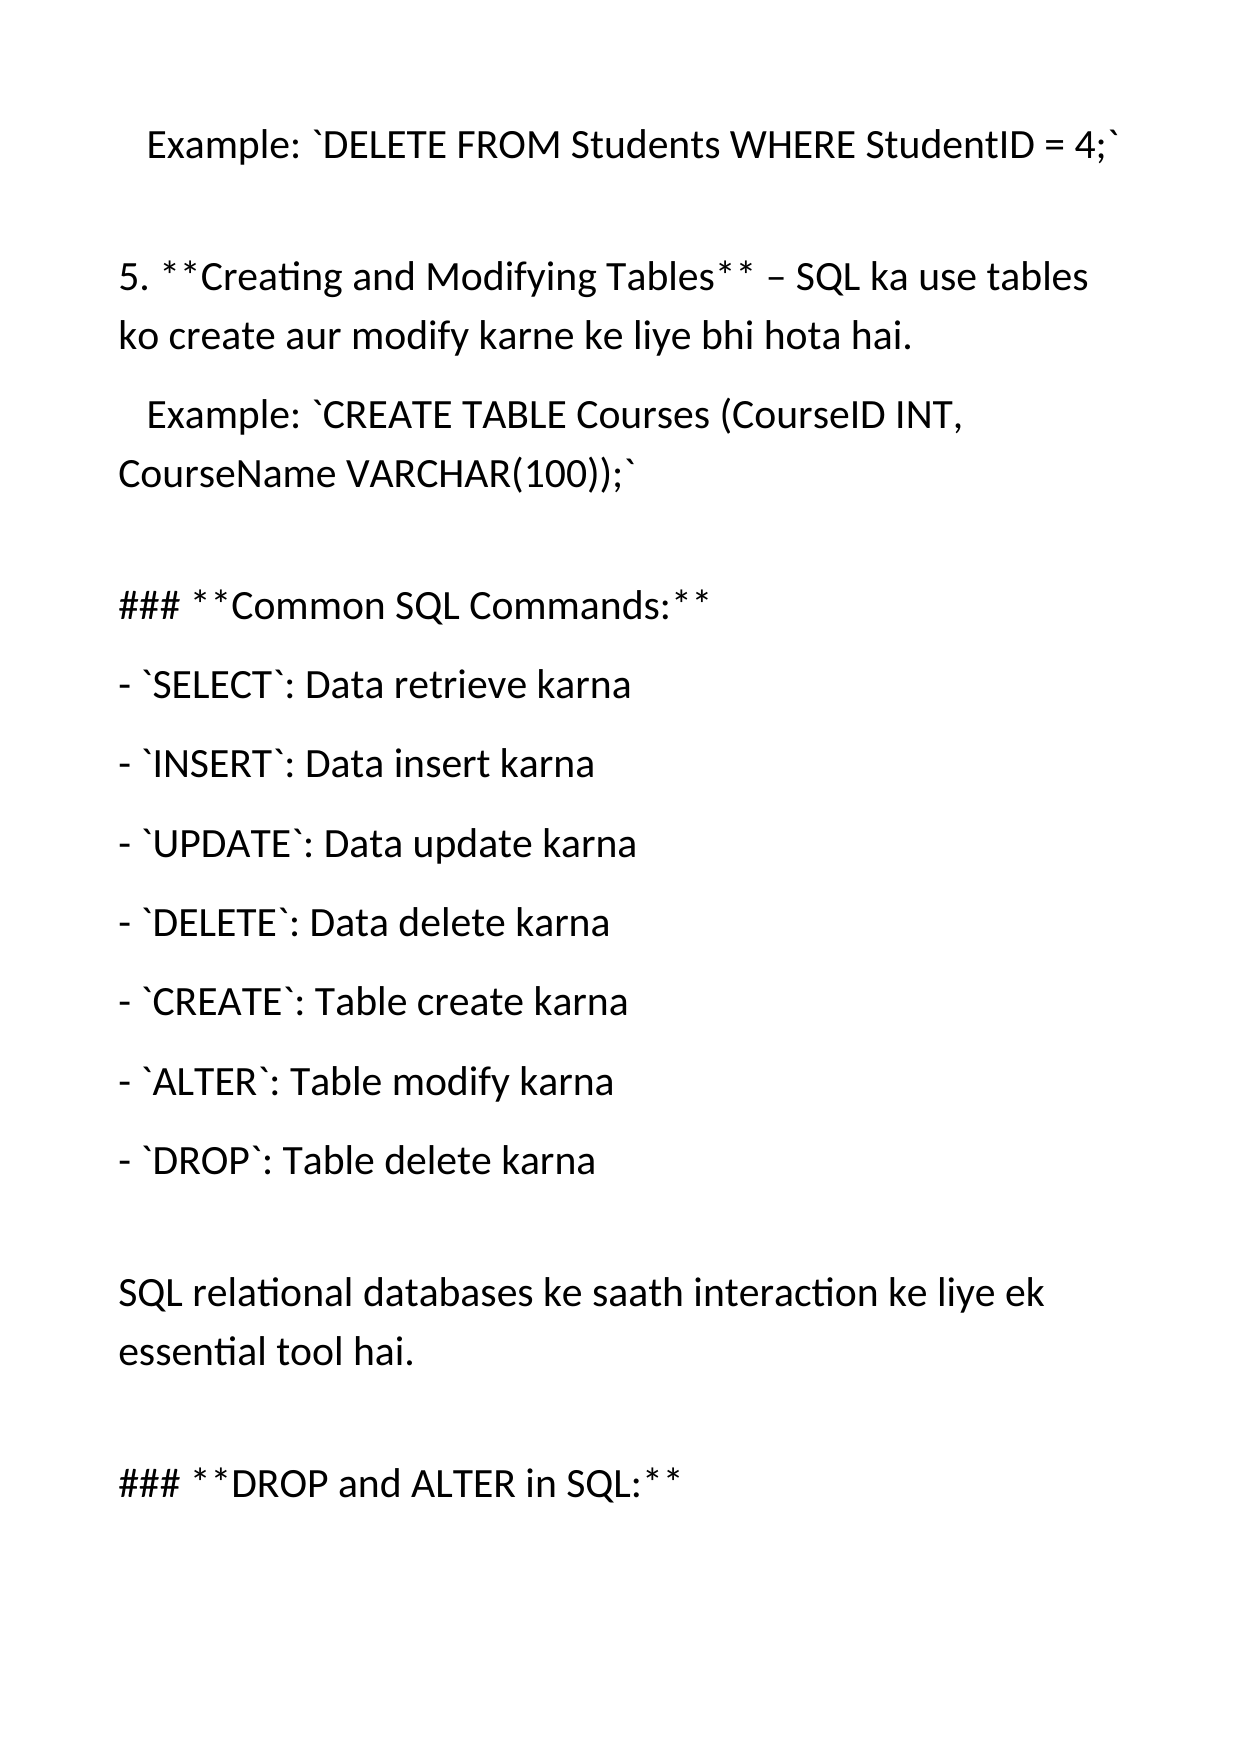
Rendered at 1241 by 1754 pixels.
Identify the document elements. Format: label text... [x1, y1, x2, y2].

text Example: `DELETE FROM Students WHERE StudentID = 4;` [118, 118, 1122, 169]
text ### **Common SQL Commands:** [118, 579, 1122, 630]
text - `SELECT`: Data retrieve karna [118, 658, 1122, 709]
text - `ALTER`: Table modify karna [118, 1054, 1122, 1105]
text - `DROP`: Table delete karna [118, 1134, 1122, 1184]
text - `UPDATE`: Data update karna [118, 817, 1122, 867]
text - `CREATE`: Table create karna [118, 975, 1122, 1026]
text - `INSERT`: Data insert karna [118, 737, 1122, 788]
text SQL relational databases ke saath interaction ke liye ek essential tool hai. [118, 1266, 1122, 1375]
text - `DELETE`: Data delete karna [118, 896, 1122, 947]
text 5. **Creating and Modifying Tables** – SQL ka use tables ko create aur modify karne ke liye bhi hota hai. [118, 250, 1122, 360]
text Example: `CREATE TABLE Courses (CourseID INT, CourseName VARCHAR(100));` [118, 388, 1122, 497]
text ### **DROP and ALTER in SQL:** [118, 1457, 1122, 1508]
